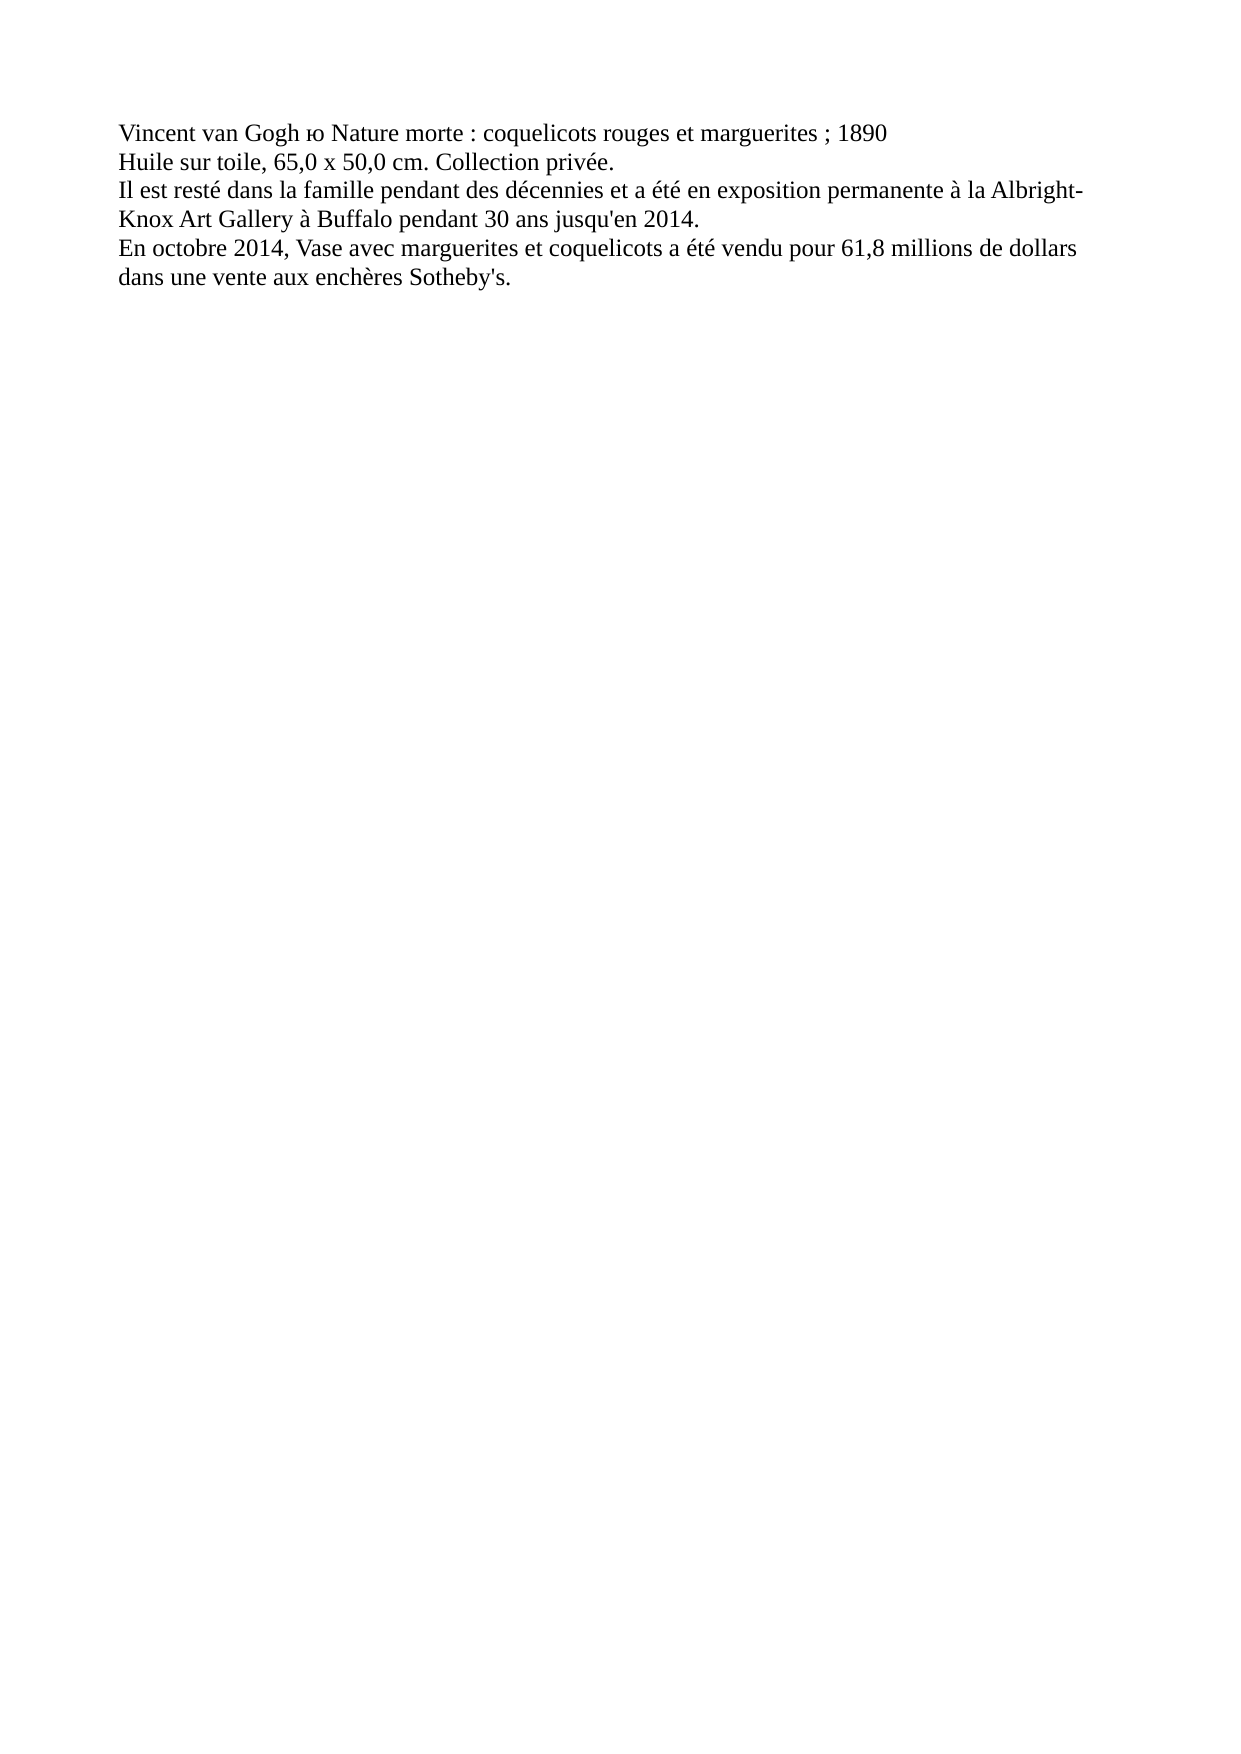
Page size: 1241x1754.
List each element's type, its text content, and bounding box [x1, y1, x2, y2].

text Vincent van Gogh ю Nature morte : coquelicots rouges et marguerites ; 1890 [118, 118, 1122, 147]
text Il est resté dans la famille pendant des décennies et a été en exposition permanente à la Albright-Knox Art Gallery à Buffalo pendant 30 ans jusqu'en 2014. [118, 176, 1122, 233]
text Huile sur toile, 65,0 x 50,0 cm. Collection privée. [118, 147, 1122, 176]
text En octobre 2014, Vase avec marguerites et coquelicots a été vendu pour 61,8 millions de dollars dans une vente aux enchères Sotheby's. [118, 233, 1122, 291]
